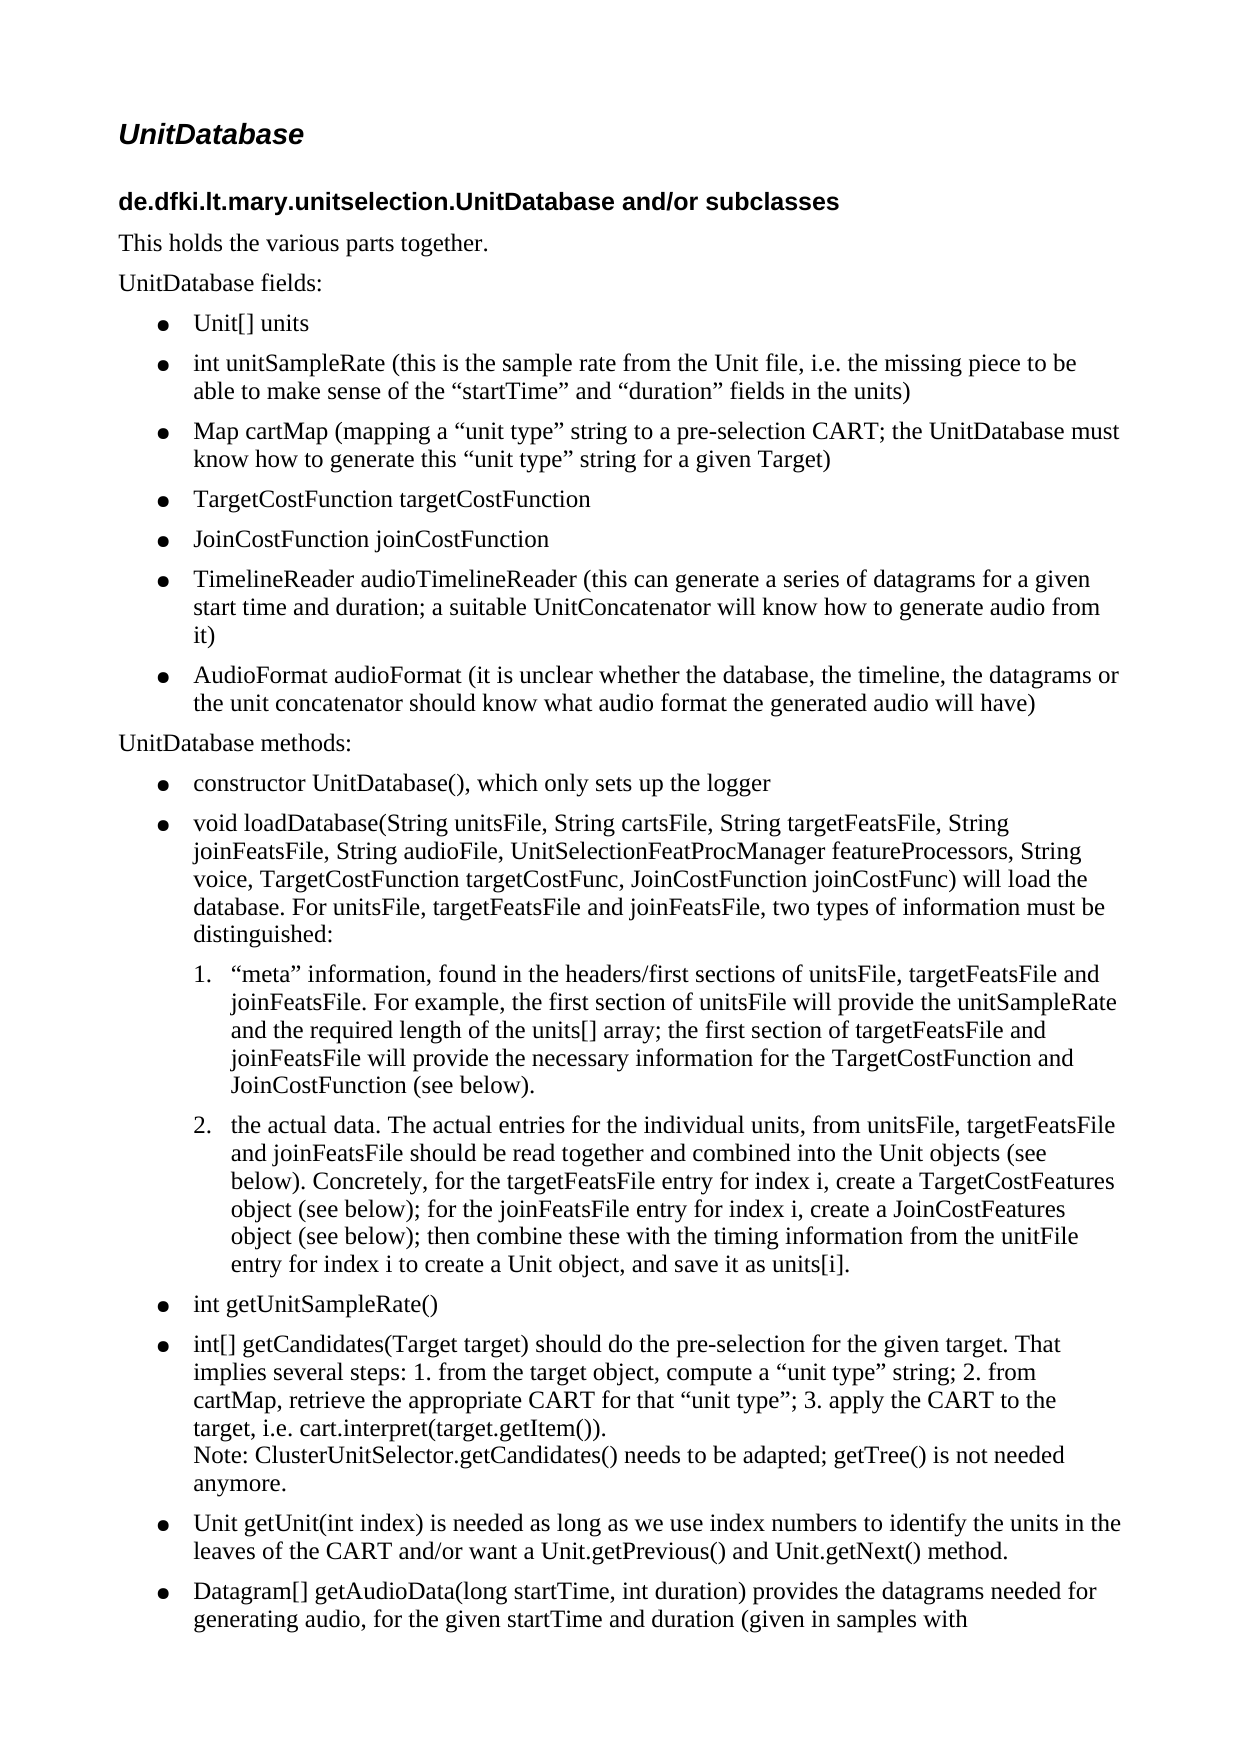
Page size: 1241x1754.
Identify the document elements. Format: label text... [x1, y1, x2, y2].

text This holds the various parts together. [118, 229, 1122, 256]
list Datagram[] getAudioData(long startTime, int duration) provides the datagrams needed for generating audio, for the given startTime and duration (given in samples with [156, 1577, 1122, 1633]
list constructor UnitDatabase(), which only sets up the logger [156, 769, 1122, 797]
list Map cartMap (mapping a “unit type” string to a pre-selection CART; the UnitDatabase must know how to generate this “unit type” string for a given Target) [156, 417, 1122, 473]
list JoinCostFunction joinCostFunction [156, 525, 1122, 553]
list TimelineReader audioTimelineReader (this can generate a series of datagrams for a given start time and duration; a suitable UnitConcatenator will know how to generate audio from it) [156, 566, 1122, 649]
list int[] getCandidates(Target target) should do the pre-selection for the given target. That implies several steps: 1. from the target object, compute a “unit type” string; 2. from cartMap, retrieve the appropriate CART for that “unit type”; 3. apply the CART to the target, i.e. cart.interpret(target.getItem()). Note: ClusterUnitSelector.getCandidates() needs to be adapted; getTree() is not needed anymore. [156, 1331, 1122, 1497]
text UnitDatabase fields: [118, 269, 1122, 297]
list AudioFormat audioFormat (it is unclear whether the database, the timeline, the datagrams or the unit concatenator should know what audio format the generated audio will have) [156, 661, 1122, 717]
list int getUnitSampleRate() [156, 1290, 1122, 1318]
subtitle de.dfki.lt.mary.unitselection.UnitDatabase and/or subclasses [118, 188, 1122, 216]
list void loadDatabase(String unitsFile, String cartsFile, String targetFeatsFile, String joinFeatsFile, String audioFile, UnitSelectionFeatProcManager featureProcessors, String voice, TargetCostFunction targetCostFunc, JoinCostFunction joinCostFunc) will load the database. For unitsFile, targetFeatsFile and joinFeatsFile, two types of information must be distinguished: [156, 809, 1122, 948]
subtitle UnitDatabase [118, 118, 1122, 151]
list int unitSampleRate (this is the sample rate from the Unit file, i.e. the missing piece to be able to make sense of the “startTime” and “duration” fields in the units) [156, 349, 1122, 405]
list “meta” information, found in the headers/first sections of unitsFile, targetFeatsFile and joinFeatsFile. For example, the first section of unitsFile will provide the unitSampleRate and the required length of the units[] array; the first section of targetFeatsFile and joinFeatsFile will provide the necessary information for the TargetCostFunction and JoinCostFunction (see below). [193, 961, 1122, 1099]
text UnitDatabase methods: [118, 729, 1122, 757]
list TargetCostFunction targetCostFunction [156, 485, 1122, 513]
list Unit[] units [156, 309, 1122, 337]
list Unit getUnit(int index) is needed as long as we use index numbers to identify the units in the leaves of the CART and/or want a Unit.getPrevious() and Unit.getNext() method. [156, 1509, 1122, 1565]
list the actual data. The actual entries for the individual units, from unitsFile, targetFeatsFile and joinFeatsFile should be read together and combined into the Unit objects (see below). Concretely, for the targetFeatsFile entry for index i, create a TargetCostFeatures object (see below); for the joinFeatsFile entry for index i, create a JoinCostFeatures object (see below); then combine these with the timing information from the unitFile entry for index i to create a Unit object, and save it as units[i]. [193, 1112, 1122, 1278]
